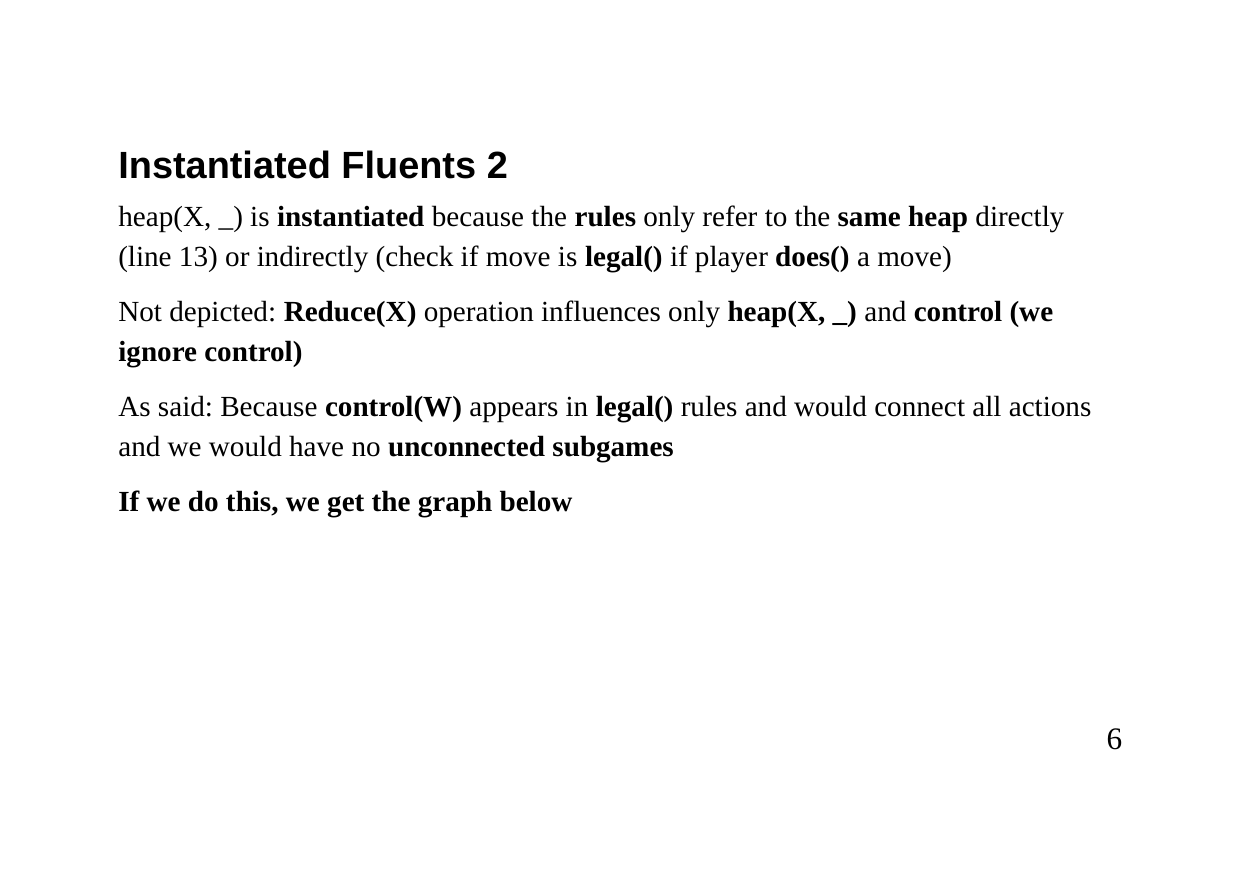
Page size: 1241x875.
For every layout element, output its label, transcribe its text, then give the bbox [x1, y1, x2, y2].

text Not depicted: Reduce(X) operation influences only heap(X, _) and control (we ignore control) [118, 294, 1122, 368]
subtitle Instantiated Fluents 2 [118, 143, 1122, 187]
text If we do this, we get the graph below [118, 484, 1122, 518]
text heap(X, _) is instantiated because the rules only refer to the same heap directly (line 13) or indirectly (check if move is legal() if player does() a move) [118, 199, 1122, 273]
text As said: Because control(W) appears in legal() rules and would connect all actions and we would have no unconnected subgames [118, 389, 1122, 463]
